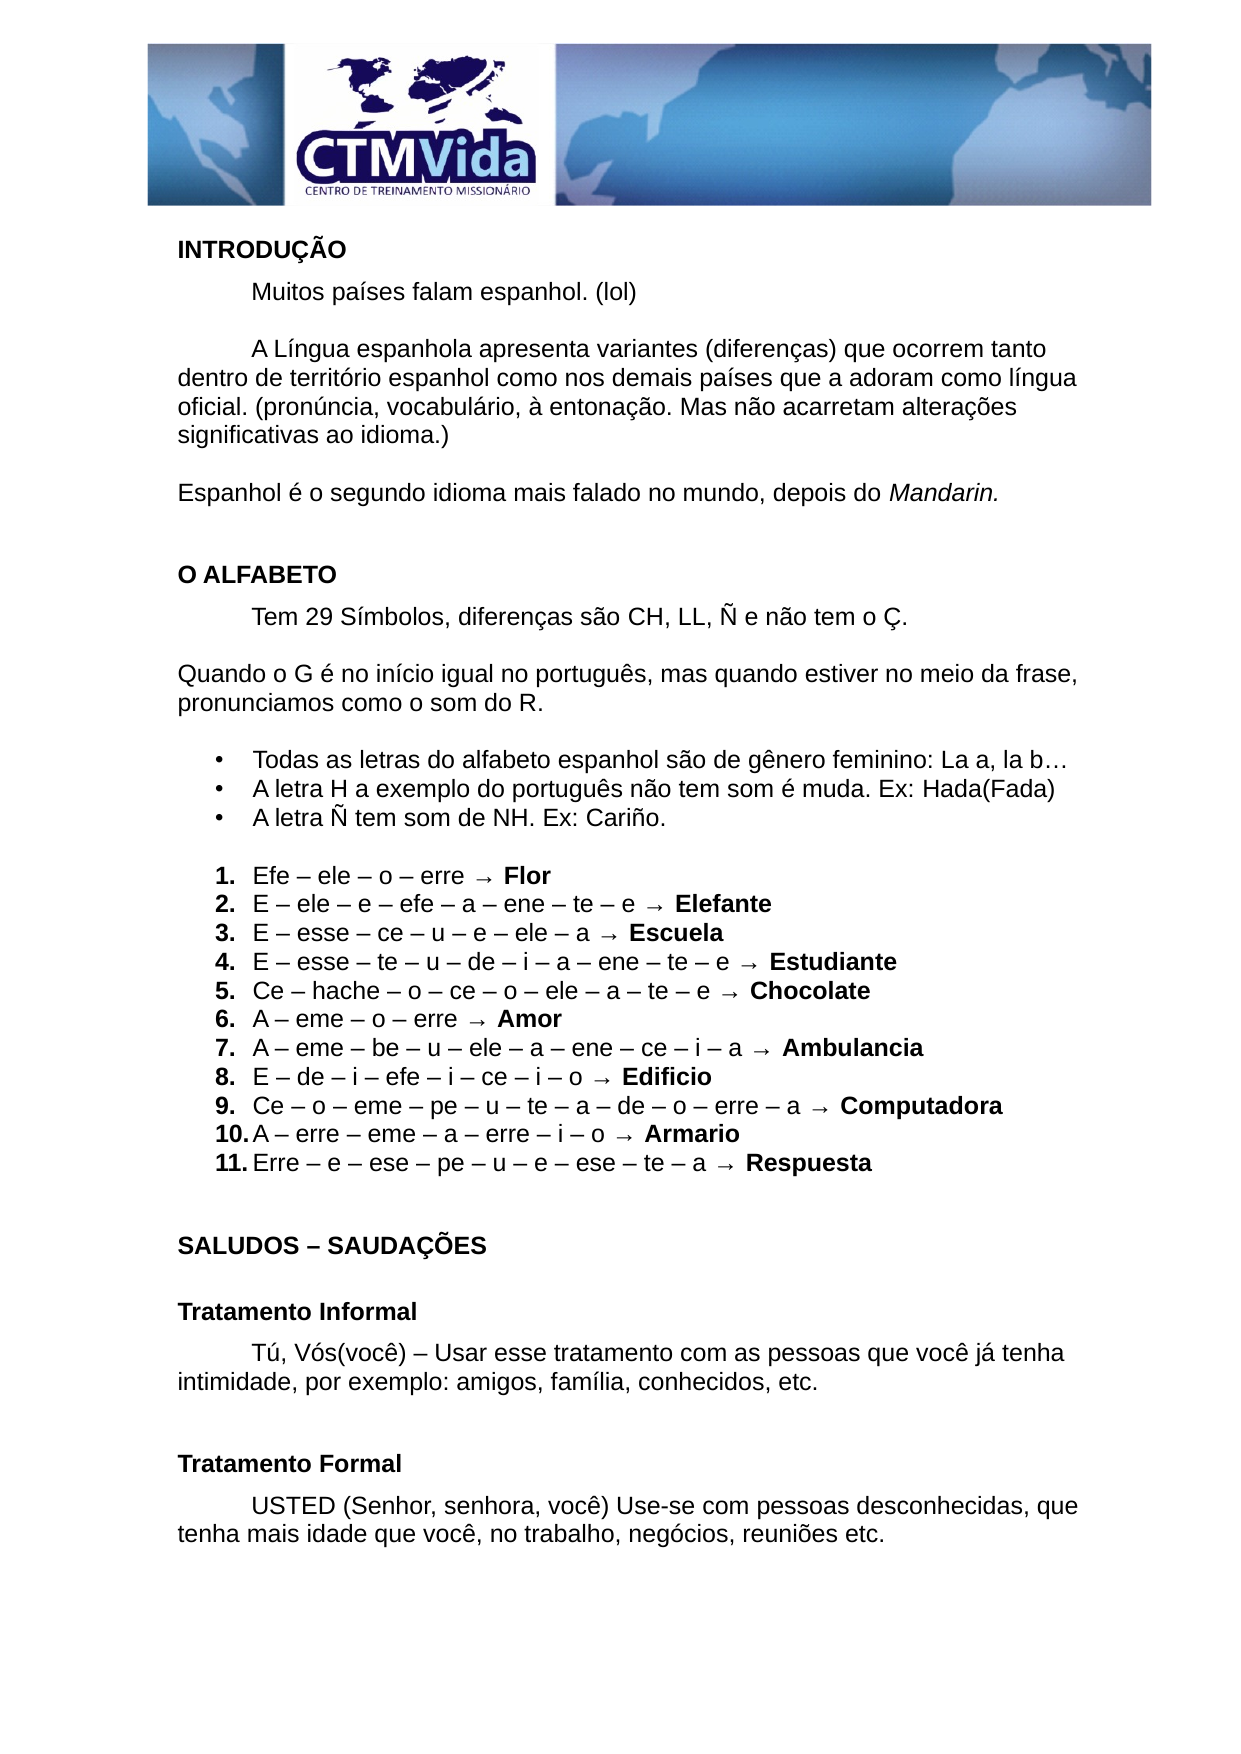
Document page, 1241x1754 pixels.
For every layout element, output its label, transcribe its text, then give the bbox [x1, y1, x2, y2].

list A letra Ñ tem som de NH. Ex: Cariño. [215, 803, 1122, 832]
subtitle O Alfabeto [177, 560, 1122, 589]
list Ce – o – eme – pe – u – te – a – de – o – erre – a → Computadora [215, 1091, 1122, 1119]
list A – eme – be – u – ele – a – ene – ce – i – a → Ambulancia [215, 1033, 1122, 1062]
list A letra H a exemplo do português não tem som é muda. Ex: Hada(Fada) [215, 774, 1122, 803]
list Efe – ele – o – erre → Flor [215, 861, 1122, 889]
text A Língua espanhola apresenta variantes (diferenças) que ocorrem tanto dentro de território espanhol como nos demais países que a adoram como língua oficial. (pronúncia, vocabulário, à entonação. Mas não acarretam alterações significativas ao idioma.) [177, 334, 1122, 449]
picture [147, 43, 1152, 206]
text Tem 29 Símbolos, diferenças são CH, LL, Ñ e não tem o Ç. [177, 602, 1122, 630]
list Ce – hache – o – ce – o – ele – a – te – e → Chocolate [215, 976, 1122, 1004]
text Tú, Vós(você) – Usar esse tratamento com as pessoas que você já tenha intimidade, por exemplo: amigos, família, conhecidos, etc. [177, 1338, 1122, 1396]
subtitle Saludos – Saudações [177, 1231, 1122, 1259]
subtitle Tratamento informal [177, 1297, 1122, 1326]
list Erre – e – ese – pe – u – e – ese – te – a → Respuesta [215, 1148, 1122, 1177]
text Espanhol é o segundo idioma mais falado no mundo, depois do Mandarin. [177, 478, 1122, 507]
list E – ele – e – efe – a – ene – te – e → Elefante [215, 889, 1122, 918]
text Muitos países falam espanhol. (lol) [177, 277, 1122, 305]
subtitle Introdução [177, 235, 1122, 264]
list A – eme – o – erre → Amor [215, 1004, 1122, 1033]
list E – esse – ce – u – e – ele – a → Escuela [215, 918, 1122, 947]
subtitle Tratamento formal [177, 1449, 1122, 1478]
list Todas as letras do alfabeto espanhol são de gênero feminino: La a, la b… [215, 745, 1122, 774]
text Quando o G é no início igual no português, mas quando estiver no meio da frase, pronunciamos como o som do R. [177, 659, 1122, 717]
text USTED (Senhor, senhora, você) Use-se com pessoas desconhecidas, que tenha mais idade que você, no trabalho, negócios, reuniões etc. [177, 1491, 1122, 1548]
list E – de – i – efe – i – ce – i – o → Edificio [215, 1062, 1122, 1091]
list A – erre – eme – a – erre – i – o → Armario [215, 1119, 1122, 1148]
list E – esse – te – u – de – i – a – ene – te – e → Estudiante [215, 947, 1122, 976]
